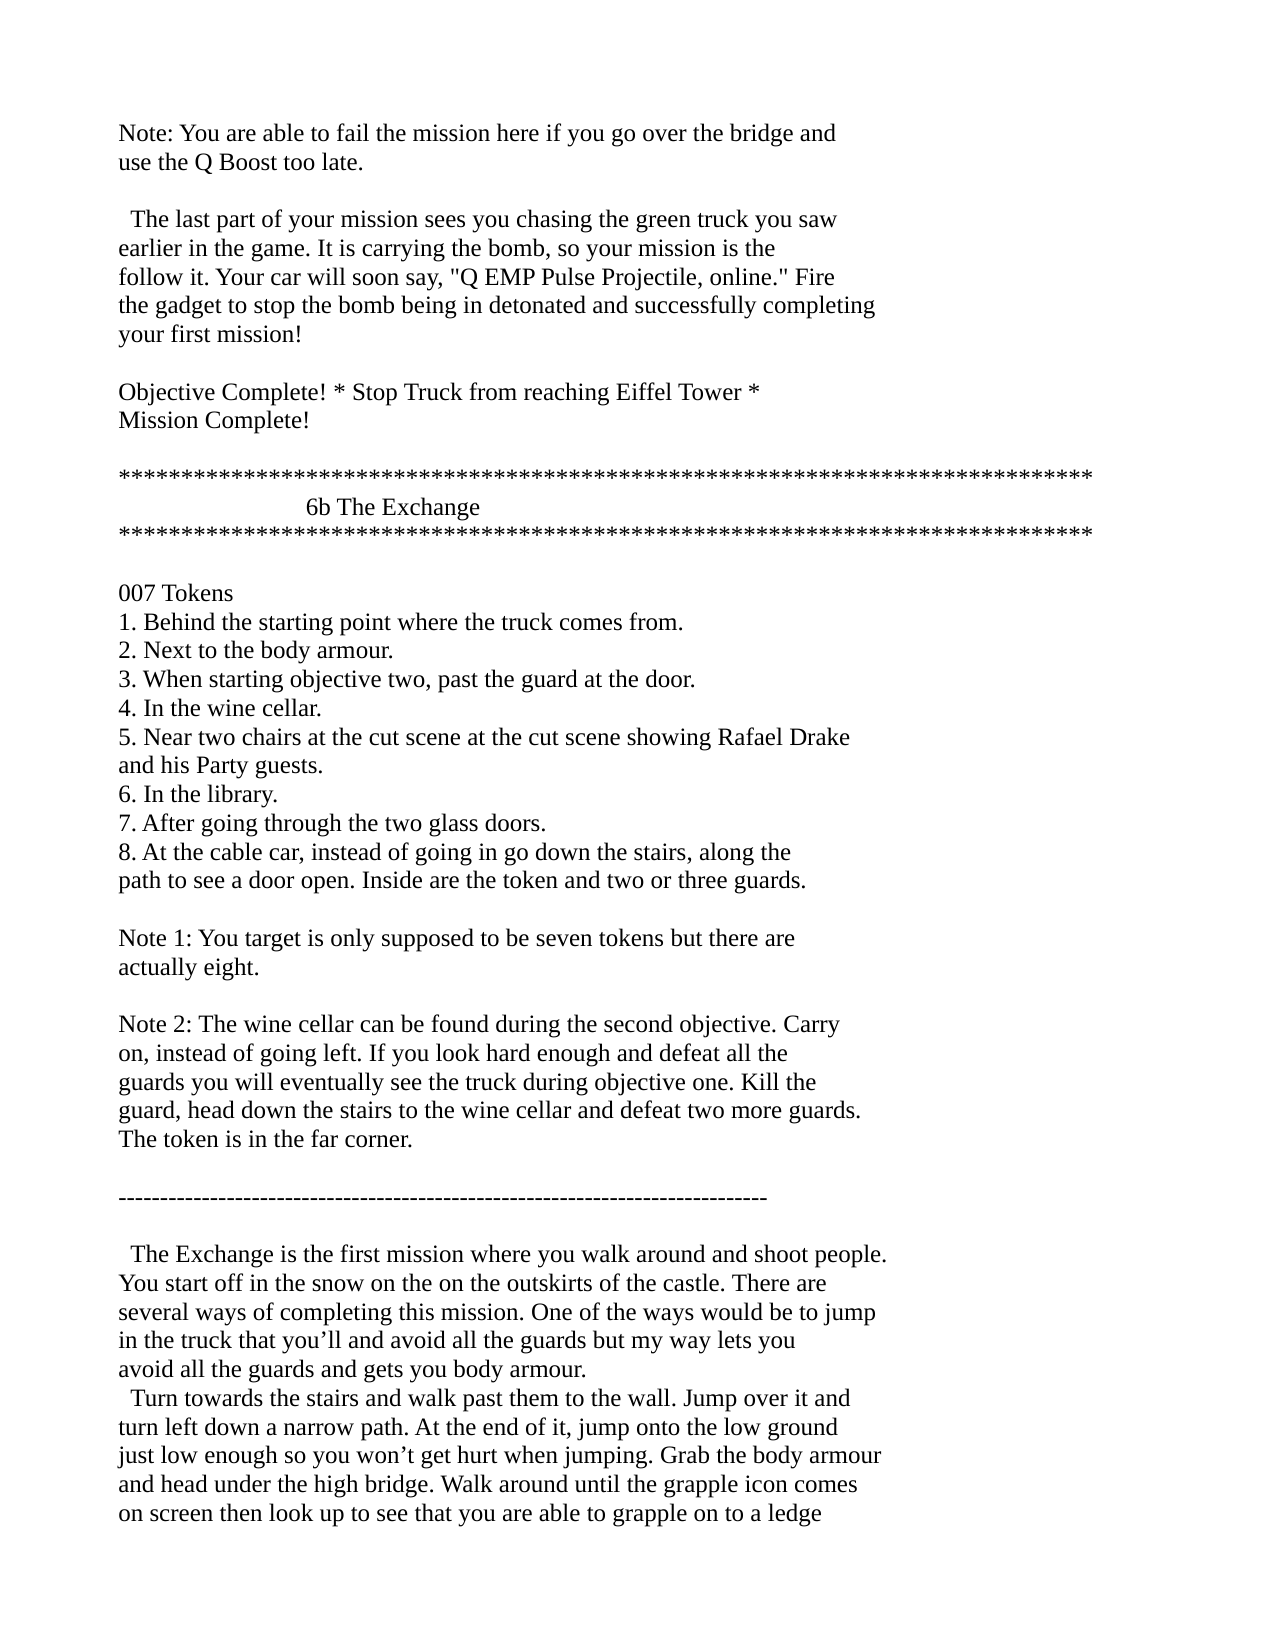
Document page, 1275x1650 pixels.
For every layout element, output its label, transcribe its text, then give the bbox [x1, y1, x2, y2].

text You start off in the snow on the on the outskirts of the castle. There are [118, 1268, 1157, 1297]
text several ways of completing this mission. One of the ways would be to jump [118, 1297, 1157, 1326]
text your first mission! [118, 319, 1157, 348]
text follow it. Your car will soon say, "Q EMP Pulse Projectile, online." Fire [118, 262, 1157, 291]
text actually eight. [118, 952, 1157, 981]
text ****************************************************************************** [118, 463, 1157, 492]
text 6. In the library. [118, 779, 1157, 808]
text Turn towards the stairs and walk past them to the wall. Jump over it and [118, 1383, 1157, 1412]
text guard, head down the stairs to the wine cellar and defeat two more guards. [118, 1096, 1157, 1124]
text on screen then look up to see that you are able to grapple on to a ledge [118, 1498, 1157, 1527]
text Mission Complete! [118, 406, 1157, 434]
text 2. Next to the body armour. [118, 636, 1157, 664]
text and his Party guests. [118, 751, 1157, 779]
text ****************************************************************************** [118, 521, 1157, 549]
text earlier in the game. It is carrying the bomb, so your mission is the [118, 233, 1157, 262]
text path to see a door open. Inside are the token and two or three guards. [118, 866, 1157, 894]
text 007 Tokens [118, 578, 1157, 607]
text 7. After going through the two glass doors. [118, 808, 1157, 837]
text 8. At the cable car, instead of going in go down the stairs, along the [118, 837, 1157, 866]
text in the truck that you’ll and avoid all the guards but my way lets you [118, 1326, 1157, 1354]
text Note: You are able to fail the mission here if you go over the bridge and [118, 118, 1157, 147]
text and head under the high bridge. Walk around until the grapple icon comes [118, 1469, 1157, 1498]
text guards you will eventually see the truck during objective one. Kill the [118, 1067, 1157, 1096]
text the gadget to stop the bomb being in detonated and successfully completing [118, 291, 1157, 319]
text just low enough so you won’t get hurt when jumping. Grab the body armour [118, 1441, 1157, 1469]
text The last part of your mission sees you chasing the green truck you saw [118, 204, 1157, 233]
text Note 2: The wine cellar can be found during the second objective. Carry [118, 1009, 1157, 1038]
text ------------------------------------------------------------------------------ [118, 1182, 1157, 1211]
text The token is in the far corner. [118, 1124, 1157, 1153]
text 3. When starting objective two, past the guard at the door. [118, 664, 1157, 693]
text 6b The Exchange [118, 492, 1157, 521]
text The Exchange is the first mission where you walk around and shoot people. [118, 1239, 1157, 1268]
text avoid all the guards and gets you body armour. [118, 1354, 1157, 1383]
text 4. In the wine cellar. [118, 693, 1157, 722]
text on, instead of going left. If you look hard enough and defeat all the [118, 1038, 1157, 1067]
text Note 1: You target is only supposed to be seven tokens but there are [118, 923, 1157, 952]
text use the Q Boost too late. [118, 147, 1157, 176]
text Objective Complete! * Stop Truck from reaching Eiffel Tower * [118, 377, 1157, 406]
text 5. Near two chairs at the cut scene at the cut scene showing Rafael Drake [118, 722, 1157, 751]
text turn left down a narrow path. At the end of it, jump onto the low ground [118, 1412, 1157, 1441]
text 1. Behind the starting point where the truck comes from. [118, 607, 1157, 636]
